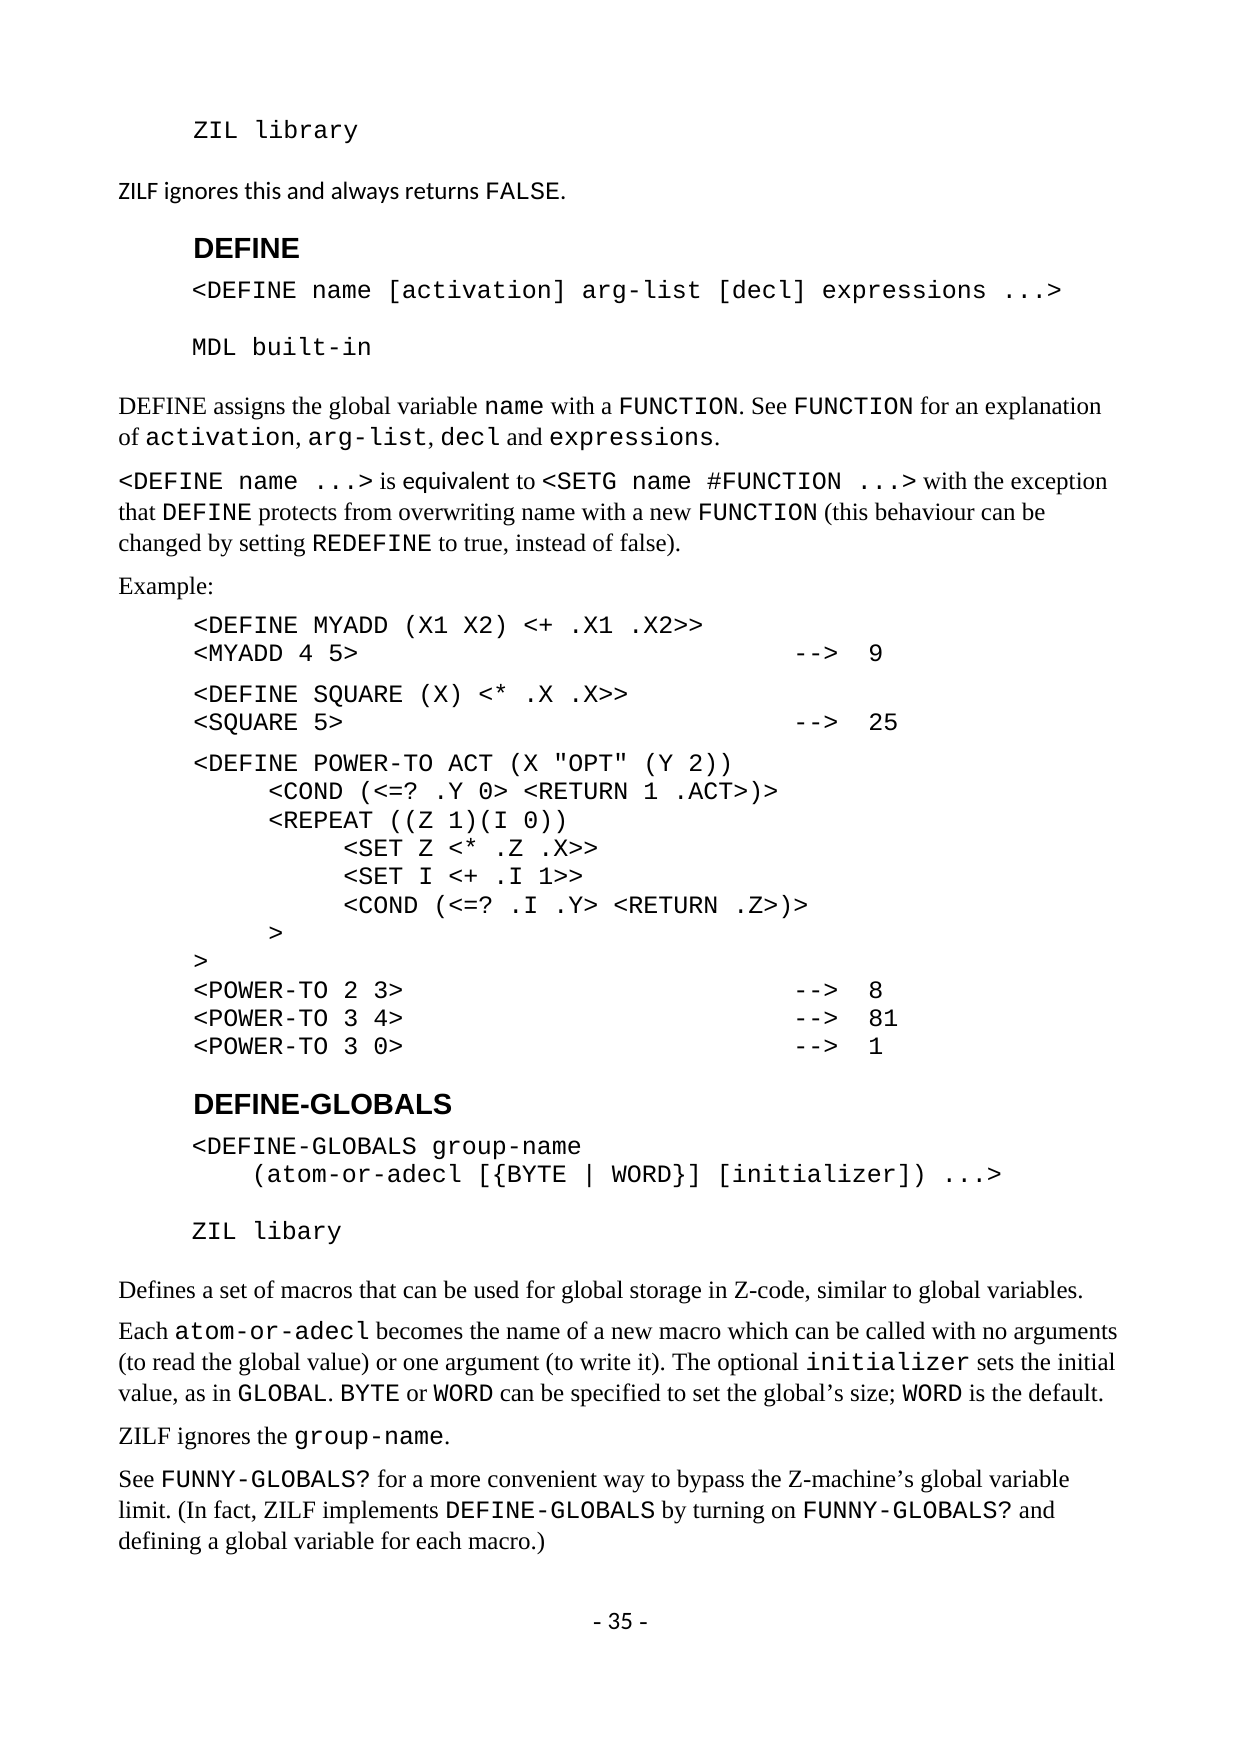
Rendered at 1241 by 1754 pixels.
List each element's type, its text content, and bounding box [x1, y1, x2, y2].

text MDL built-in [192, 334, 1122, 363]
text DEFINE assigns the global variable name with a FUNCTION. See FUNCTION for an explanation of activation, arg-list, decl and expressions. [118, 391, 1122, 453]
text Example: [118, 571, 1122, 600]
text <DEFINE name ...> is equivalent to <SETG name #FUNCTION ...> with the exception that DEFINE protects from overwriting name with a new FUNCTION (this behaviour can be changed by setting REDEFINE to true, instead of false). [118, 465, 1122, 558]
text Each atom-or-adecl becomes the name of a new macro which can be called with no arguments (to read the global value) or one argument (to write it). The optional initializer sets the initial value, as in GLOBAL. BYTE or WORD can be specified to set the global’s size; WORD is the default. [118, 1316, 1122, 1409]
text (atom-or-adecl [{BYTE | WORD}] [initializer]) ...> [192, 1162, 1122, 1190]
text ZIL libary [192, 1218, 1122, 1247]
text <DEFINE MYADD (X1 X2) <+ .X1 .X2>> <MYADD 4 5> --> 9 [118, 612, 1122, 669]
subtitle DEFINE-GLOBALS [118, 1087, 1122, 1121]
subtitle DEFINE [118, 232, 1122, 265]
text See FUNNY-GLOBALS? for a more convenient way to bypass the Z-machine’s global variable limit. (In fact, ZILF implements DEFINE-GLOBALS by turning on FUNNY-GLOBALS? and defining a global variable for each macro.) [118, 1464, 1122, 1555]
text ZILF ignores the group-name. [118, 1421, 1122, 1452]
text <DEFINE POWER-TO ACT (X "OPT" (Y 2)) <COND (<=? .Y 0> <RETURN 1 .ACT>)> <REPEAT ((Z 1)(I 0)) <SET Z <* .Z .X>> <SET I <+ .I 1>> <COND (<=? .I .Y> <RETURN .Z>)> > > <POWER-TO 2 3> --> 8 <POWER-TO 3 4> --> 81 <POWER-TO 3 0> --> 1 [118, 751, 1122, 1062]
text <DEFINE SQUARE (X) <* .X .X>> <SQUARE 5> --> 25 [118, 681, 1122, 738]
text ZILF ignores this and always returns FALSE. [118, 175, 1122, 207]
text Defines a set of macros that can be used for global storage in Z-code, similar to global variables. [118, 1275, 1122, 1304]
list ZIL library [118, 118, 1122, 146]
text <DEFINE name [activation] arg-list [decl] expressions ...> [192, 278, 1122, 306]
text <DEFINE-GLOBALS group-name [192, 1133, 1122, 1162]
